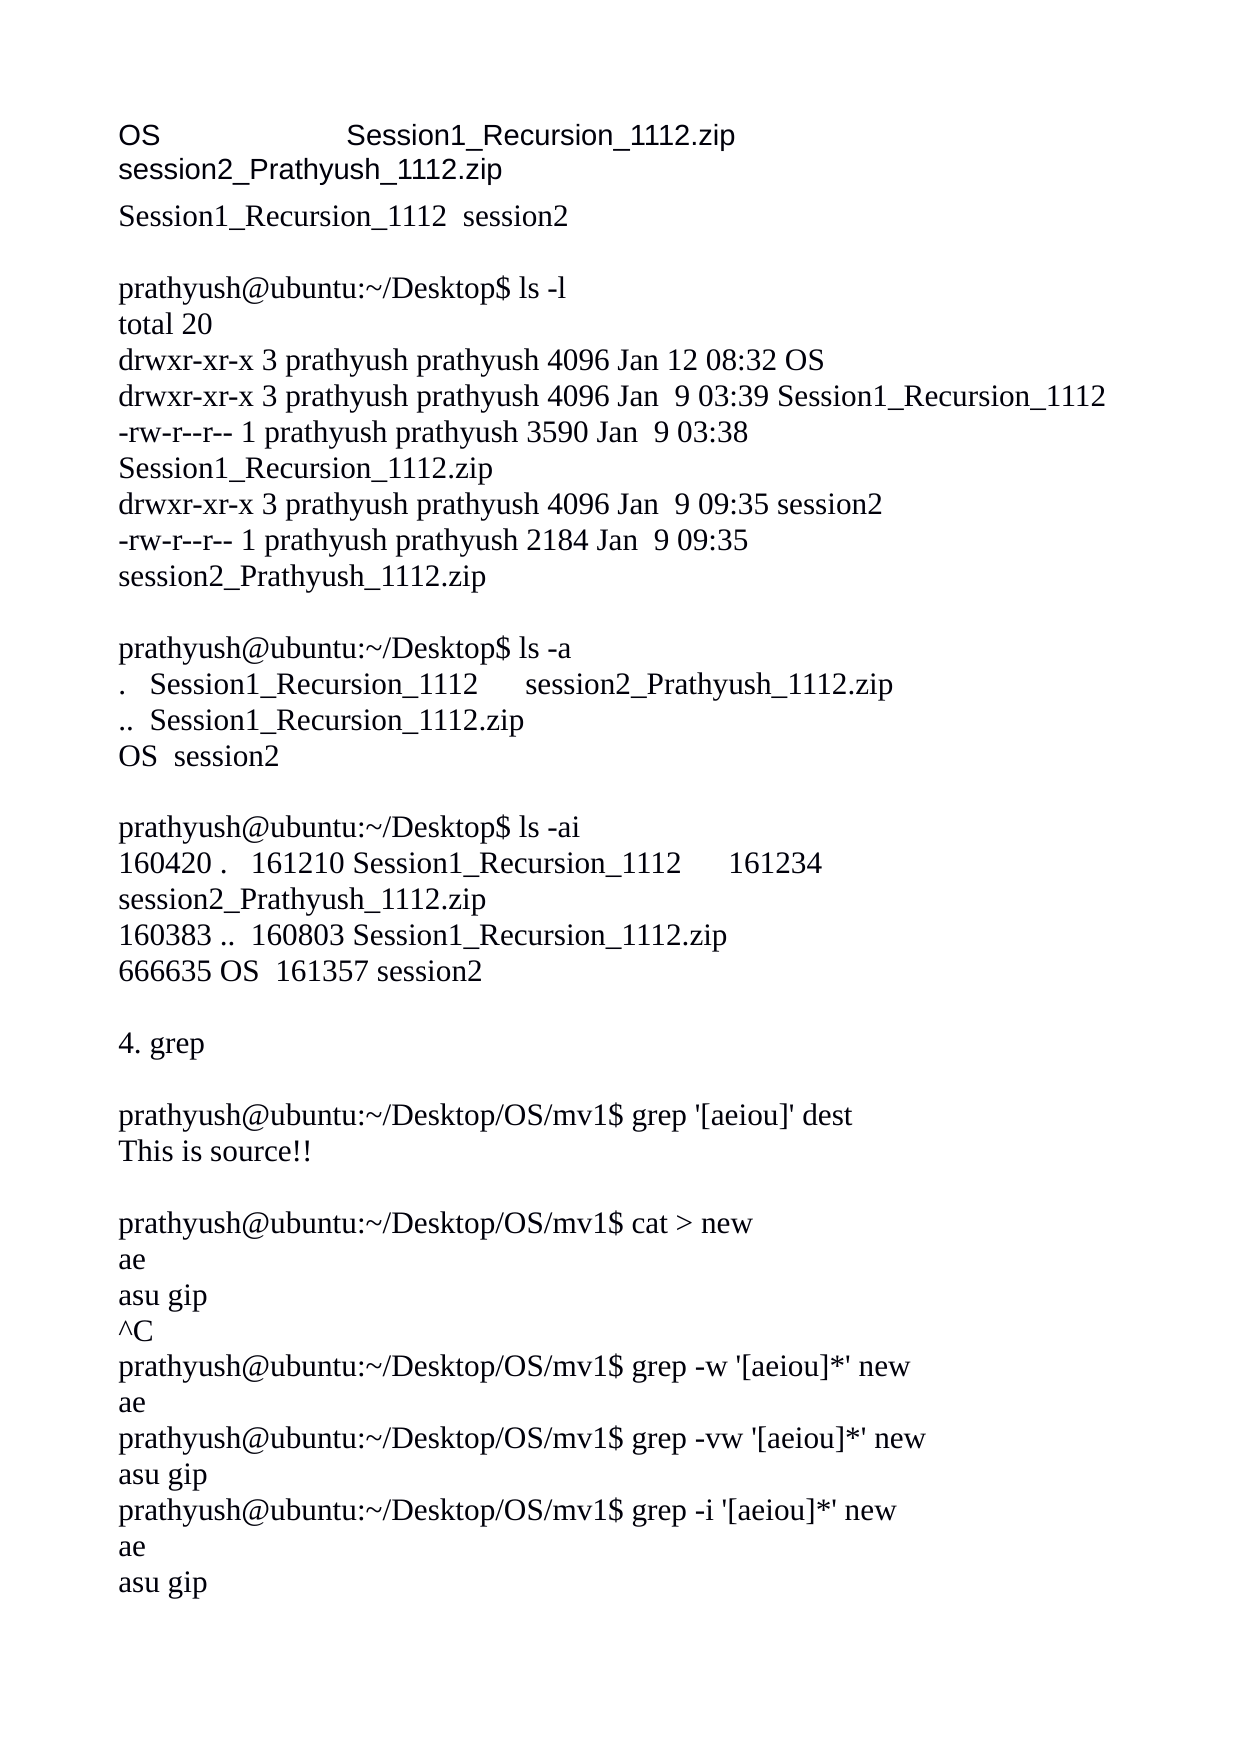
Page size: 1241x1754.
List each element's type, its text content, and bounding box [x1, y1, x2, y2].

text prathyush@ubuntu:~/Desktop/OS/mv1$ grep '[aeiou]' dest [118, 1096, 1122, 1132]
text Session1_Recursion_1112 session2 [118, 198, 1122, 234]
text -rw-r--r-- 1 prathyush prathyush 3590 Jan 9 03:38 Session1_Recursion_1112.zip [118, 413, 1122, 485]
text prathyush@ubuntu:~/Desktop/OS/mv1$ grep -i '[aeiou]*' new [118, 1491, 1122, 1527]
text asu gip [118, 1563, 1122, 1599]
text ae [118, 1527, 1122, 1563]
text drwxr-xr-x 3 prathyush prathyush 4096 Jan 9 03:39 Session1_Recursion_1112 [118, 377, 1122, 413]
text -rw-r--r-- 1 prathyush prathyush 2184 Jan 9 09:35 session2_Prathyush_1112.zip [118, 521, 1122, 593]
text prathyush@ubuntu:~/Desktop$ ls -l [118, 269, 1122, 306]
text prathyush@ubuntu:~/Desktop$ ls -a [118, 629, 1122, 665]
text ae [118, 1384, 1122, 1419]
text total 20 [118, 306, 1122, 341]
text 160420 . 161210 Session1_Recursion_1112 161234 session2_Prathyush_1112.zip [118, 844, 1122, 916]
text 666635 OS 161357 session2 [118, 952, 1122, 988]
text 4. grep [118, 1024, 1122, 1060]
text drwxr-xr-x 3 prathyush prathyush 4096 Jan 9 09:35 session2 [118, 485, 1122, 521]
text drwxr-xr-x 3 prathyush prathyush 4096 Jan 12 08:32 OS [118, 341, 1122, 377]
text prathyush@ubuntu:~/Desktop/OS/mv1$ grep -w '[aeiou]*' new [118, 1348, 1122, 1384]
text prathyush@ubuntu:~/Desktop/OS/mv1$ cat > new [118, 1204, 1122, 1240]
text OS session2 [118, 737, 1122, 773]
text ae [118, 1240, 1122, 1276]
text prathyush@ubuntu:~/Desktop/OS/mv1$ grep -vw '[aeiou]*' new [118, 1419, 1122, 1456]
text 160383 .. 160803 Session1_Recursion_1112.zip [118, 916, 1122, 952]
text .. Session1_Recursion_1112.zip [118, 701, 1122, 737]
text ^C [118, 1312, 1122, 1348]
text This is source!! [118, 1132, 1122, 1168]
text asu gip [118, 1456, 1122, 1491]
text prathyush@ubuntu:~/Desktop$ ls -ai [118, 809, 1122, 844]
subtitle OS Session1_Recursion_1112.zip session2_Prathyush_1112.zip [118, 118, 1122, 185]
text . Session1_Recursion_1112 session2_Prathyush_1112.zip [118, 665, 1122, 701]
text asu gip [118, 1276, 1122, 1312]
